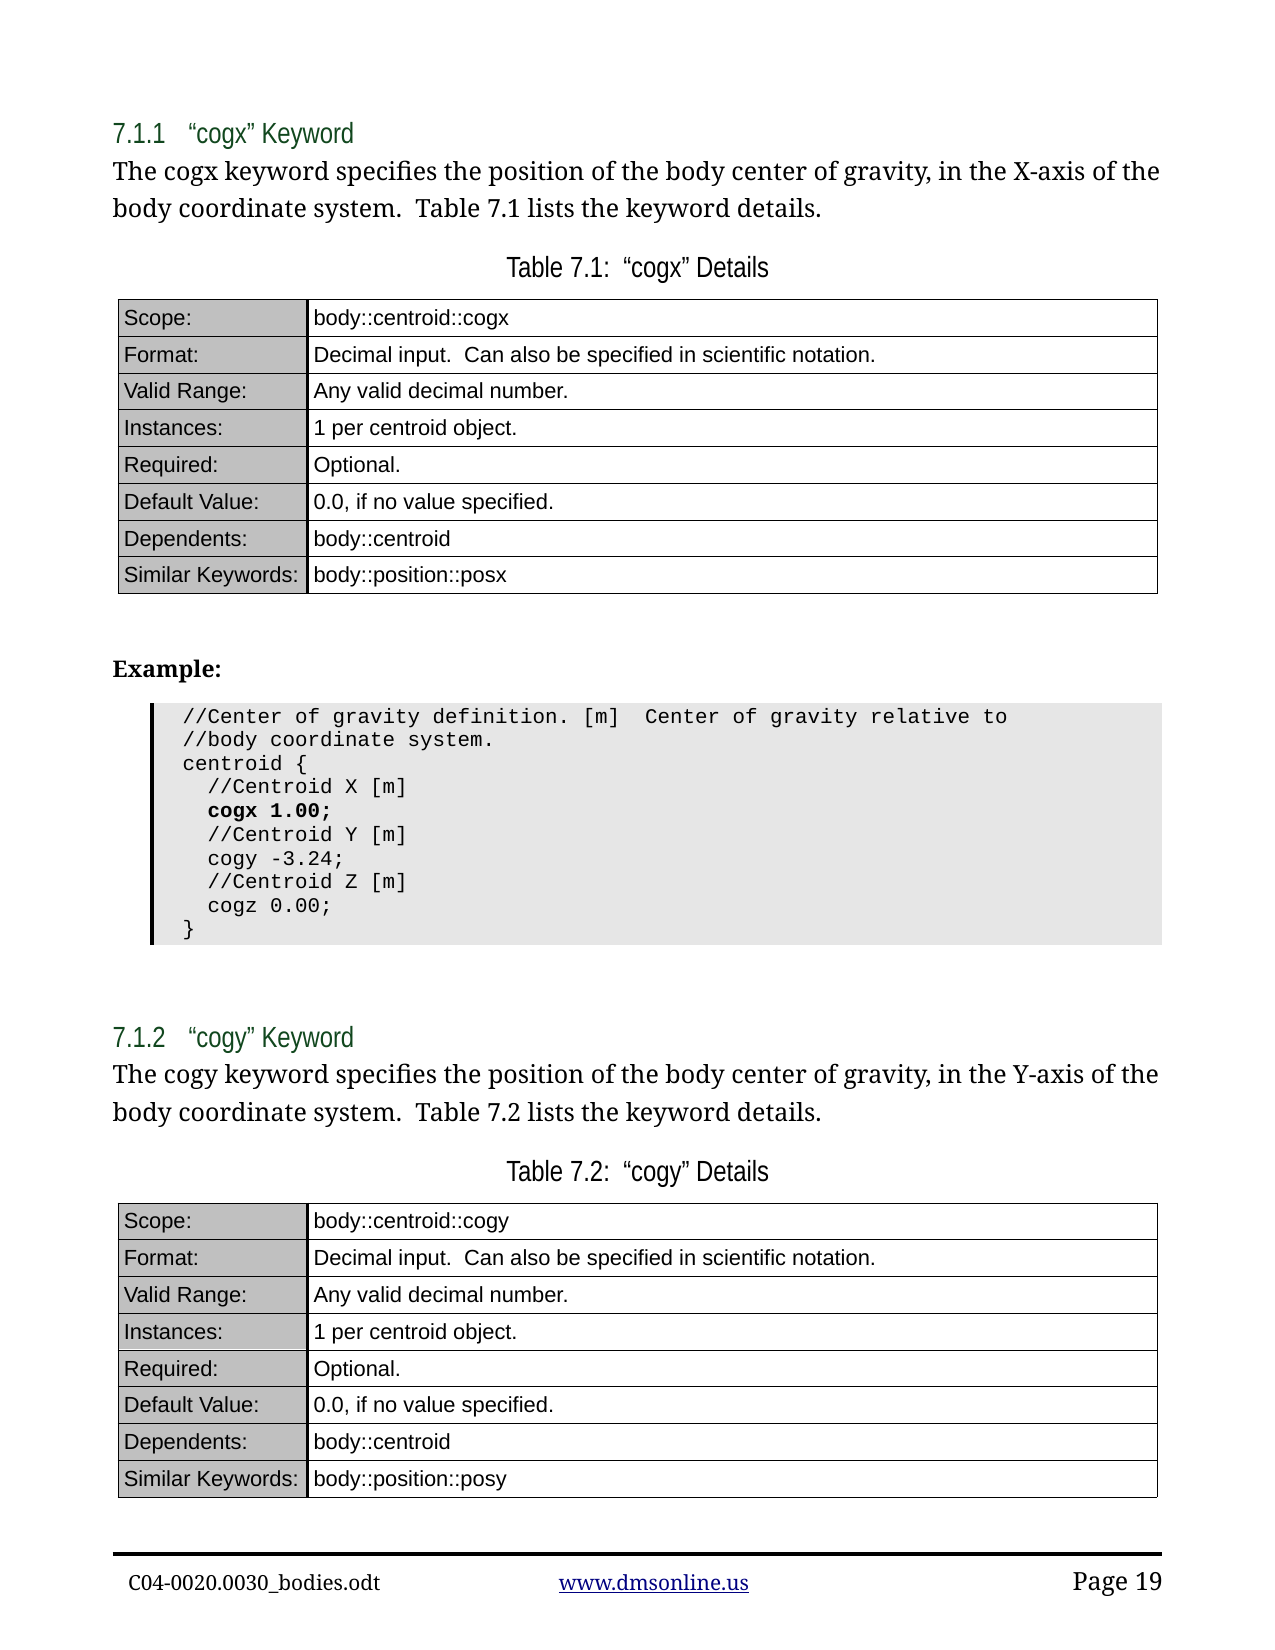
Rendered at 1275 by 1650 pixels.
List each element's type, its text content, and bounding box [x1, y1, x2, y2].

table_header Scope: [119, 300, 306, 336]
table_cell 1 per centroid object. [309, 410, 1157, 446]
table_cell Similar Keywords: [119, 557, 306, 593]
table_cell Optional. [309, 1351, 1157, 1386]
table_cell 0.0, if no value specified. [309, 484, 1157, 520]
table_cell 1 per centroid object. [309, 1314, 1157, 1349]
table_cell Default Value: [119, 1387, 306, 1423]
table_cell Instances: [119, 410, 306, 446]
table_cell Decimal input. Can also be specified in scientific notation. [309, 337, 1157, 373]
table_cell 0.0, if no value specified. [309, 1387, 1157, 1423]
table_header body::centroid::cogx [309, 300, 1157, 336]
text //Centroid X [m] [154, 777, 1162, 800]
text cogx 1.00; [154, 800, 1162, 824]
text Table 7.1: “cogx” Details [112, 251, 1162, 284]
text Example: [112, 653, 1162, 684]
text //Centroid Z [m] [154, 871, 1162, 895]
text } [154, 918, 1162, 945]
table_header body::centroid::cogy [309, 1204, 1157, 1239]
table_cell body::position::posx [309, 557, 1157, 593]
text //Centroid Y [m] [154, 824, 1162, 847]
subtitle “cogx” Keyword [112, 117, 1162, 150]
text The cogy keyword specifies the position of the body center of gravity, in the Y-axis of the body coordinate system. Table 7.2 lists the keyword details. [112, 1057, 1162, 1128]
table_cell Valid Range: [119, 374, 306, 409]
table_cell Valid Range: [119, 1277, 306, 1313]
table_header Scope: [119, 1204, 306, 1239]
table_cell Decimal input. Can also be specified in scientific notation. [309, 1240, 1157, 1276]
text The cogx keyword specifies the position of the body center of gravity, in the X-axis of the body coordinate system. Table 7.1 lists the keyword details. [112, 153, 1162, 225]
table_cell Dependents: [119, 521, 306, 556]
text cogz 0.00; [154, 895, 1162, 918]
table_cell Dependents: [119, 1424, 306, 1460]
table_cell Format: [119, 1240, 306, 1276]
subtitle “cogy” Keyword [112, 1020, 1162, 1053]
table_cell body::centroid [309, 1424, 1157, 1460]
table_cell Any valid decimal number. [309, 374, 1157, 409]
table_cell Required: [119, 447, 306, 483]
table_cell Similar Keywords: [119, 1461, 306, 1497]
text centroid { [154, 753, 1162, 777]
table_cell Format: [119, 337, 306, 373]
table_cell body::position::posy [309, 1461, 1157, 1497]
text //Center of gravity definition. [m] Center of gravity relative to [154, 703, 1162, 729]
table_cell Default Value: [119, 484, 306, 520]
text Table 7.2: “cogy” Details [112, 1154, 1162, 1187]
table_cell Any valid decimal number. [309, 1277, 1157, 1313]
text //body coordinate system. [154, 729, 1162, 753]
text cogy -3.24; [154, 847, 1162, 871]
table_cell Optional. [309, 447, 1157, 483]
table_cell Instances: [119, 1314, 306, 1349]
table_cell body::centroid [309, 521, 1157, 556]
table_cell Required: [119, 1351, 306, 1386]
